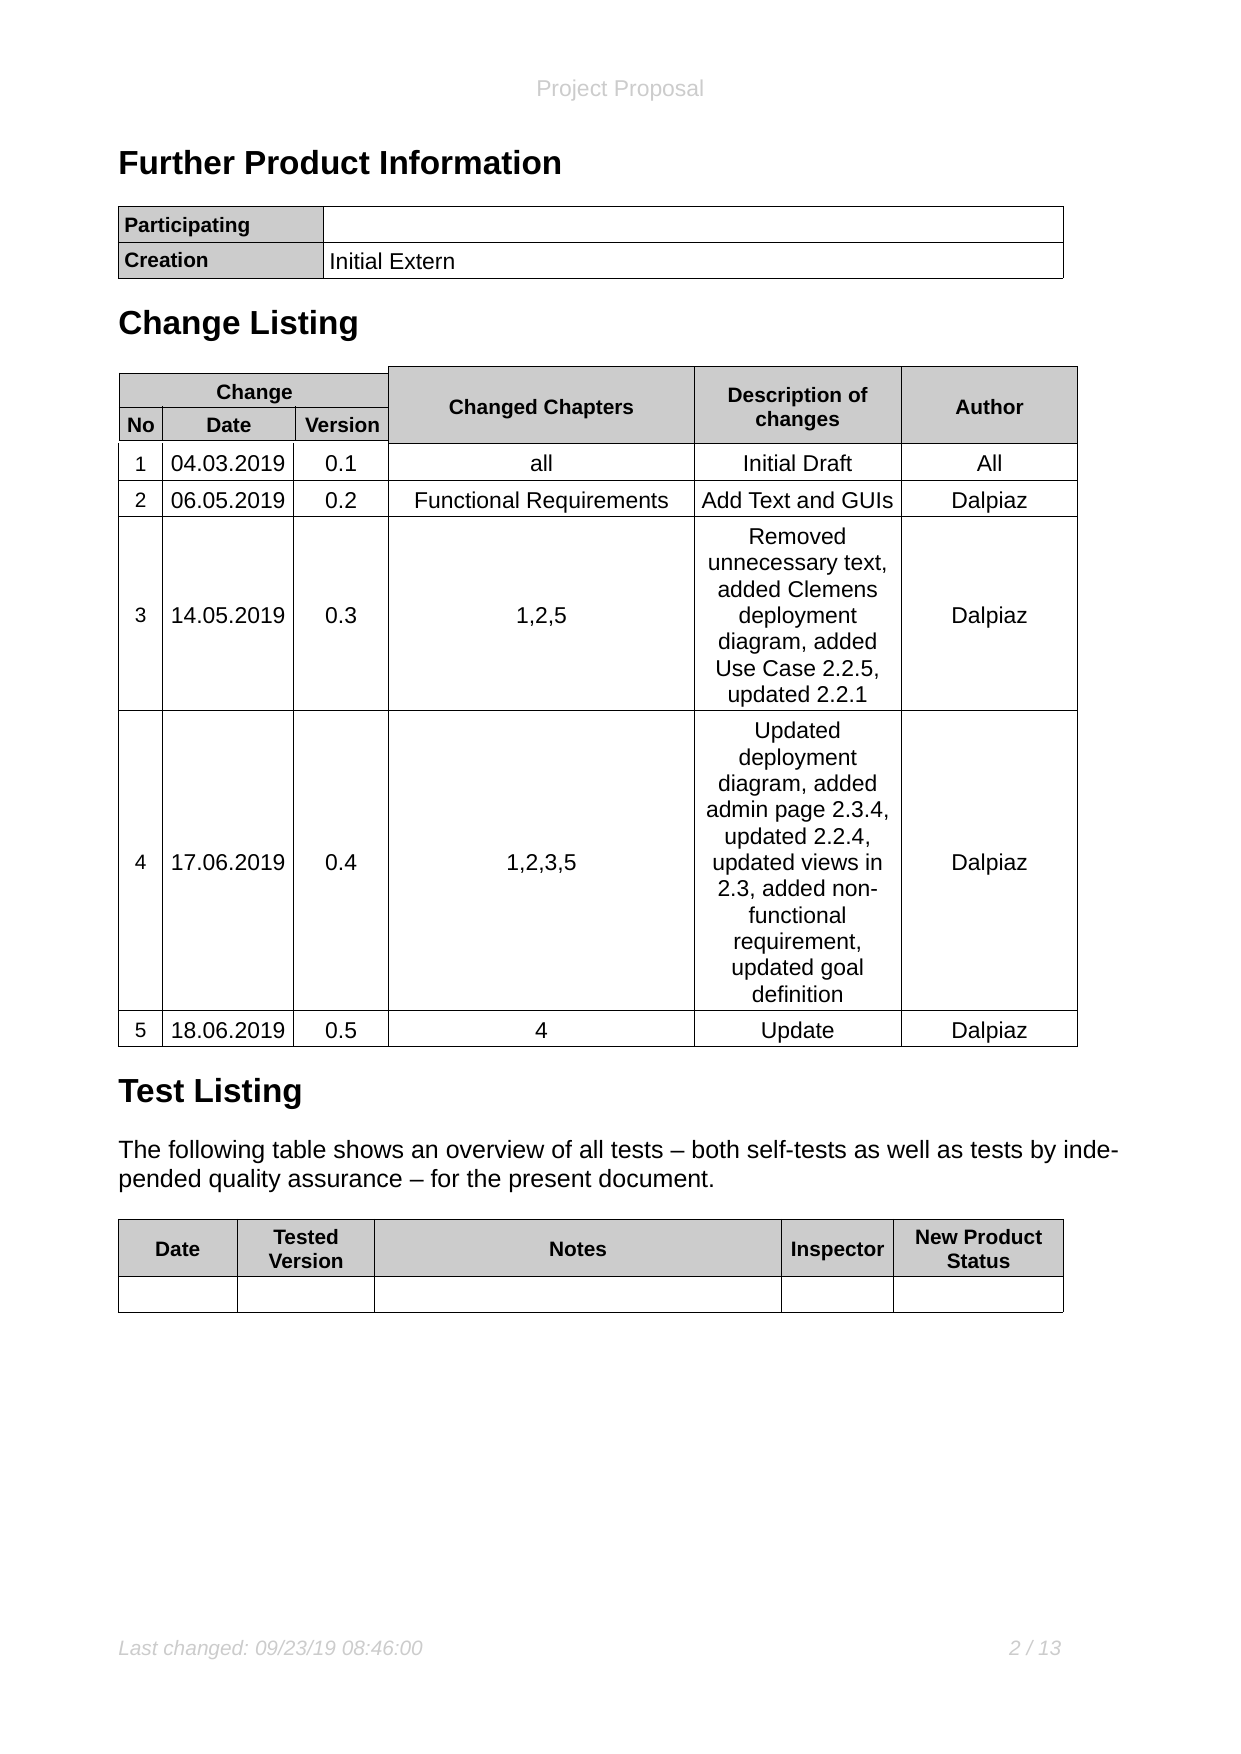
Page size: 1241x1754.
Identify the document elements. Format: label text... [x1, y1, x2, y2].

table_cell 0.2 [294, 481, 388, 516]
table_cell Dalpiaz [902, 481, 1077, 516]
table_cell 1,2,3,5 [389, 711, 694, 1010]
table_cell 0.1 [294, 443, 388, 479]
table_header New Product Status [894, 1220, 1063, 1276]
table_header Date [119, 1220, 237, 1276]
table_cell Initial Extern [324, 243, 1063, 278]
table_cell Updated deployment diagram, added admin page 2.3.4, updated 2.2.4, updated views in 2.3, added non-functional requirement, updated goal definition [695, 711, 901, 1010]
table_cell 14.05.2019 [163, 517, 293, 710]
table_cell Dalpiaz [902, 1011, 1077, 1046]
table_header [324, 207, 1063, 242]
table_cell [119, 1277, 237, 1312]
table_header Participating [119, 207, 323, 242]
table_cell all [389, 444, 694, 479]
table_cell 06.05.2019 [163, 481, 293, 516]
table_cell Functional Requirements [389, 481, 694, 516]
table_cell 17.06.2019 [163, 711, 293, 1010]
table_header Tested Version [238, 1220, 374, 1276]
table_cell Add Text and GUIs [695, 481, 901, 516]
text Change Listing [118, 303, 1122, 341]
table_cell 3 [119, 517, 162, 710]
table_cell 4 [119, 711, 162, 1010]
table_cell 1 [119, 443, 162, 479]
table_cell Date [163, 408, 295, 440]
table_cell All [902, 444, 1077, 479]
table_cell Initial Draft [695, 444, 901, 479]
table_cell 2 [119, 481, 162, 516]
table_cell 5 [119, 1011, 162, 1046]
table_cell Removed unnecessary text, added Clemens deployment diagram, added Use Case 2.2.5, updated 2.2.1 [695, 517, 901, 710]
table_cell [894, 1277, 1063, 1312]
table_header [118, 366, 388, 373]
table_cell [238, 1277, 374, 1312]
table_cell 0.4 [294, 711, 388, 1010]
table_header Changed Chapters [389, 367, 694, 443]
table_header Inspector [782, 1220, 893, 1276]
table_header Author [902, 367, 1077, 443]
table_header Notes [375, 1220, 781, 1276]
text Test Listing [118, 1072, 1122, 1110]
text The following table shows an overview of all tests – both self-tests as well as tests by inde-pended quality assurance – for the present document. [118, 1135, 1122, 1192]
table_cell Dalpiaz [902, 711, 1077, 1010]
table_cell 18.06.2019 [163, 1011, 293, 1046]
table_cell 4 [389, 1011, 694, 1046]
table_cell Dalpiaz [902, 517, 1077, 710]
table_cell [375, 1277, 781, 1312]
table_cell 0.5 [294, 1011, 388, 1046]
table_cell [782, 1277, 893, 1312]
table_cell Creation [119, 243, 323, 278]
table_cell Version [296, 408, 388, 440]
table_cell No [120, 408, 162, 440]
text Further Product Information [118, 143, 1122, 181]
table_cell Update [695, 1011, 901, 1046]
table_cell 1,2,5 [389, 517, 694, 710]
table_header Change [120, 374, 388, 406]
table_cell 04.03.2019 [163, 443, 293, 479]
table_header Description of changes [695, 367, 901, 443]
table_cell 0.3 [294, 517, 388, 710]
